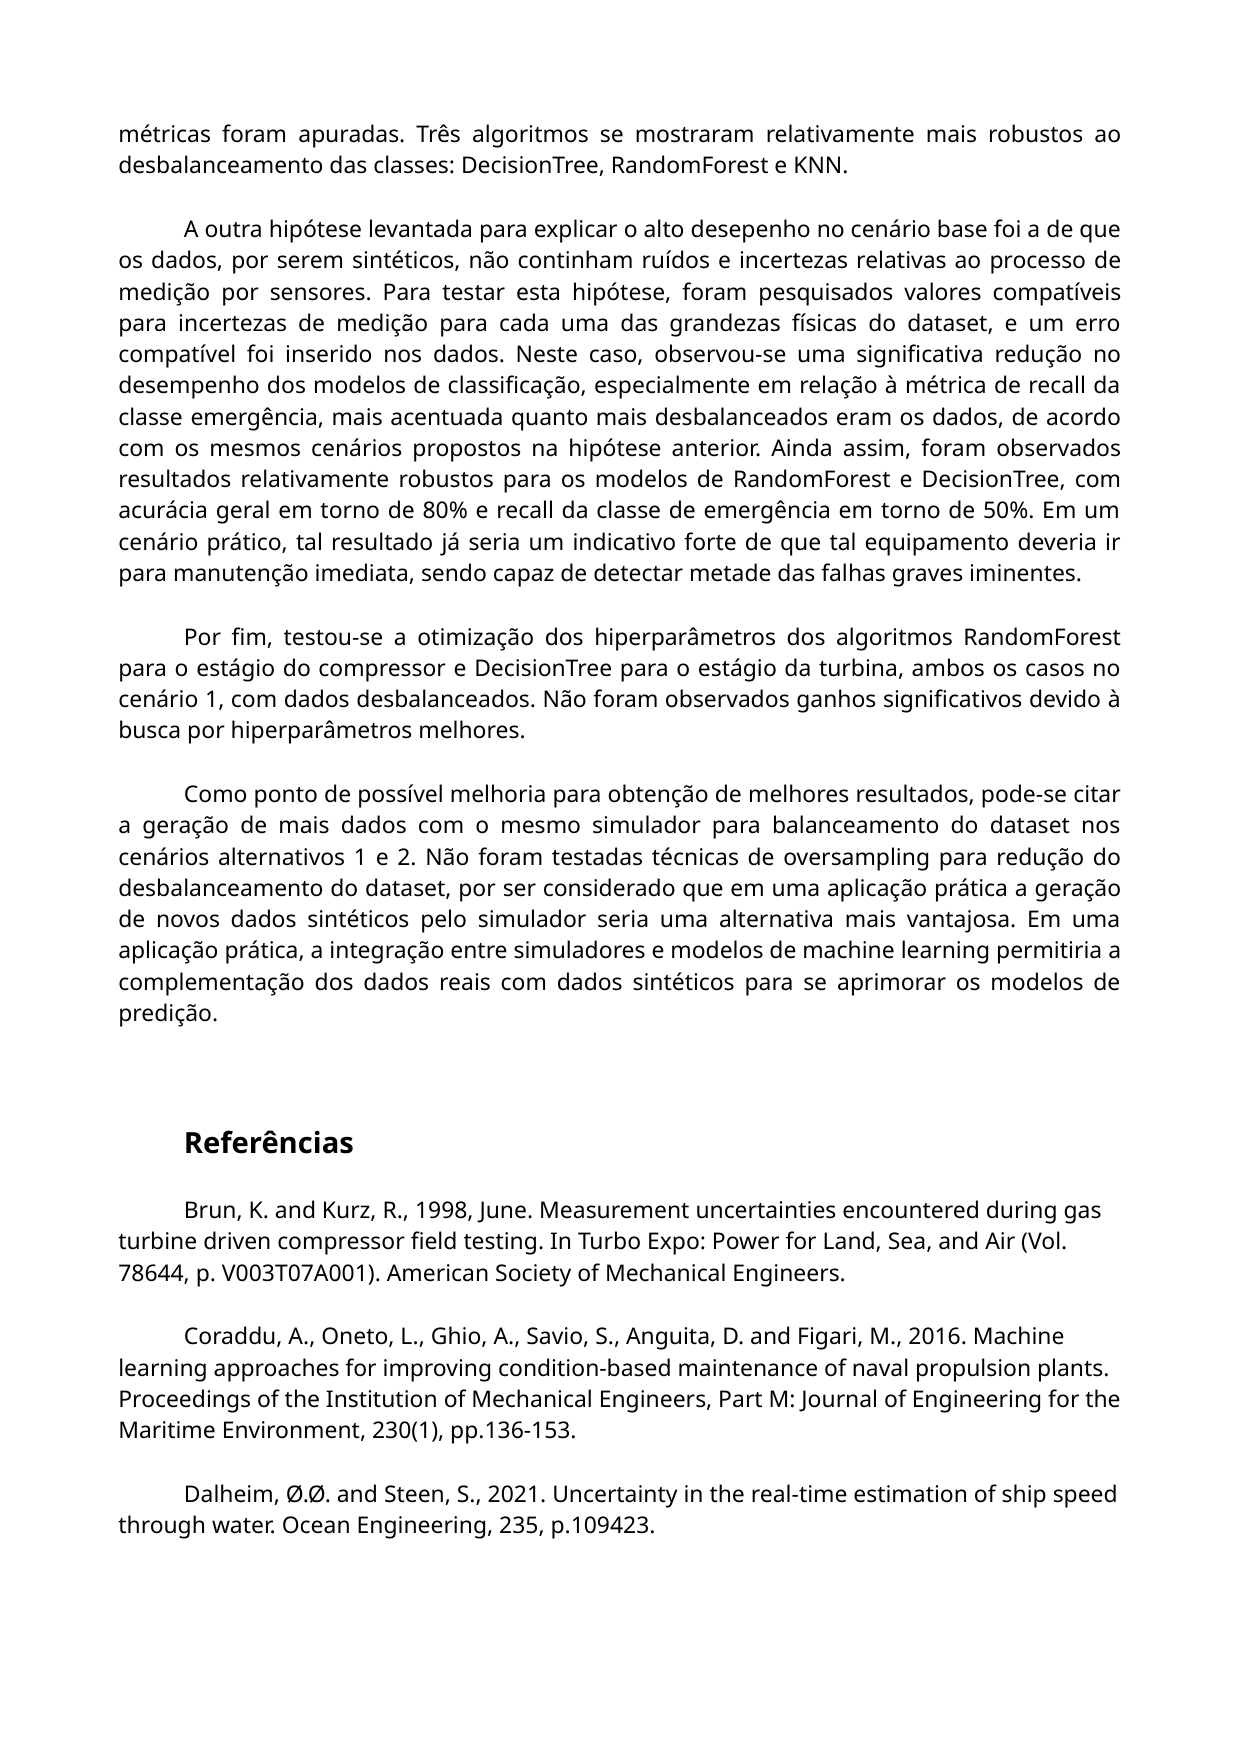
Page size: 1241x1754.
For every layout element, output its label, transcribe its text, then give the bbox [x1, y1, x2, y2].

text Referências [118, 1122, 1122, 1162]
text Como ponto de possível melhoria para obtenção de melhores resultados, pode-se citar a geração de mais dados com o mesmo simulador para balanceamento do dataset nos cenários alternativos 1 e 2. Não foram testadas técnicas de oversampling para redução do desbalanceamento do dataset, por ser considerado que em uma aplicação prática a geração de novos dados sintéticos pelo simulador seria uma alternativa mais vantajosa. Em uma aplicação prática, a integração entre simuladores e modelos de machine learning permitiria a complementação dos dados reais com dados sintéticos para se aprimorar os modelos de predição. [118, 778, 1122, 1028]
text Dalheim, Ø.Ø. and Steen, S., 2021. Uncertainty in the real-time estimation of ship speed through water. Ocean Engineering, 235, p.109423. [118, 1478, 1122, 1540]
text A outra hipótese levantada para explicar o alto desepenho no cenário base foi a de que os dados, por serem sintéticos, não continham ruídos e incertezas relativas ao processo de medição por sensores. Para testar esta hipótese, foram pesquisados valores compatíveis para incertezas de medição para cada uma das grandezas físicas do dataset, e um erro compatível foi inserido nos dados. Neste caso, observou-se uma significativa redução no desempenho dos modelos de classificação, especialmente em relação à métrica de recall da classe emergência, mais acentuada quanto mais desbalanceados eram os dados, de acordo com os mesmos cenários propostos na hipótese anterior. Ainda assim, foram observados resultados relativamente robustos para os modelos de RandomForest e DecisionTree, com acurácia geral em torno de 80% e recall da classe de emergência em torno de 50%. Em um cenário prático, tal resultado já seria um indicativo forte de que tal equipamento deveria ir para manutenção imediata, sendo capaz de detectar metade das falhas graves iminentes. [118, 213, 1122, 588]
text métricas foram apuradas. Três algoritmos se mostraram relativamente mais robustos ao desbalanceamento das classes: DecisionTree, RandomForest e KNN. [118, 118, 1122, 181]
text Coraddu, A., Oneto, L., Ghio, A., Savio, S., Anguita, D. and Figari, M., 2016. Machine learning approaches for improving condition-based maintenance of naval propulsion plants. Proceedings of the Institution of Mechanical Engineers, Part M: Journal of Engineering for the Maritime Environment, 230(1), pp.136-153. [118, 1320, 1122, 1445]
text Brun, K. and Kurz, R., 1998, June. Measurement uncertainties encountered during gas turbine driven compressor field testing. In Turbo Expo: Power for Land, Sea, and Air (Vol. 78644, p. V003T07A001). American Society of Mechanical Engineers. [118, 1194, 1122, 1288]
text Por fim, testou-se a otimização dos hiperparâmetros dos algoritmos RandomForest para o estágio do compressor e DecisionTree para o estágio da turbina, ambos os casos no cenário 1, com dados desbalanceados. Não foram observados ganhos significativos devido à busca por hiperparâmetros melhores. [118, 621, 1122, 746]
